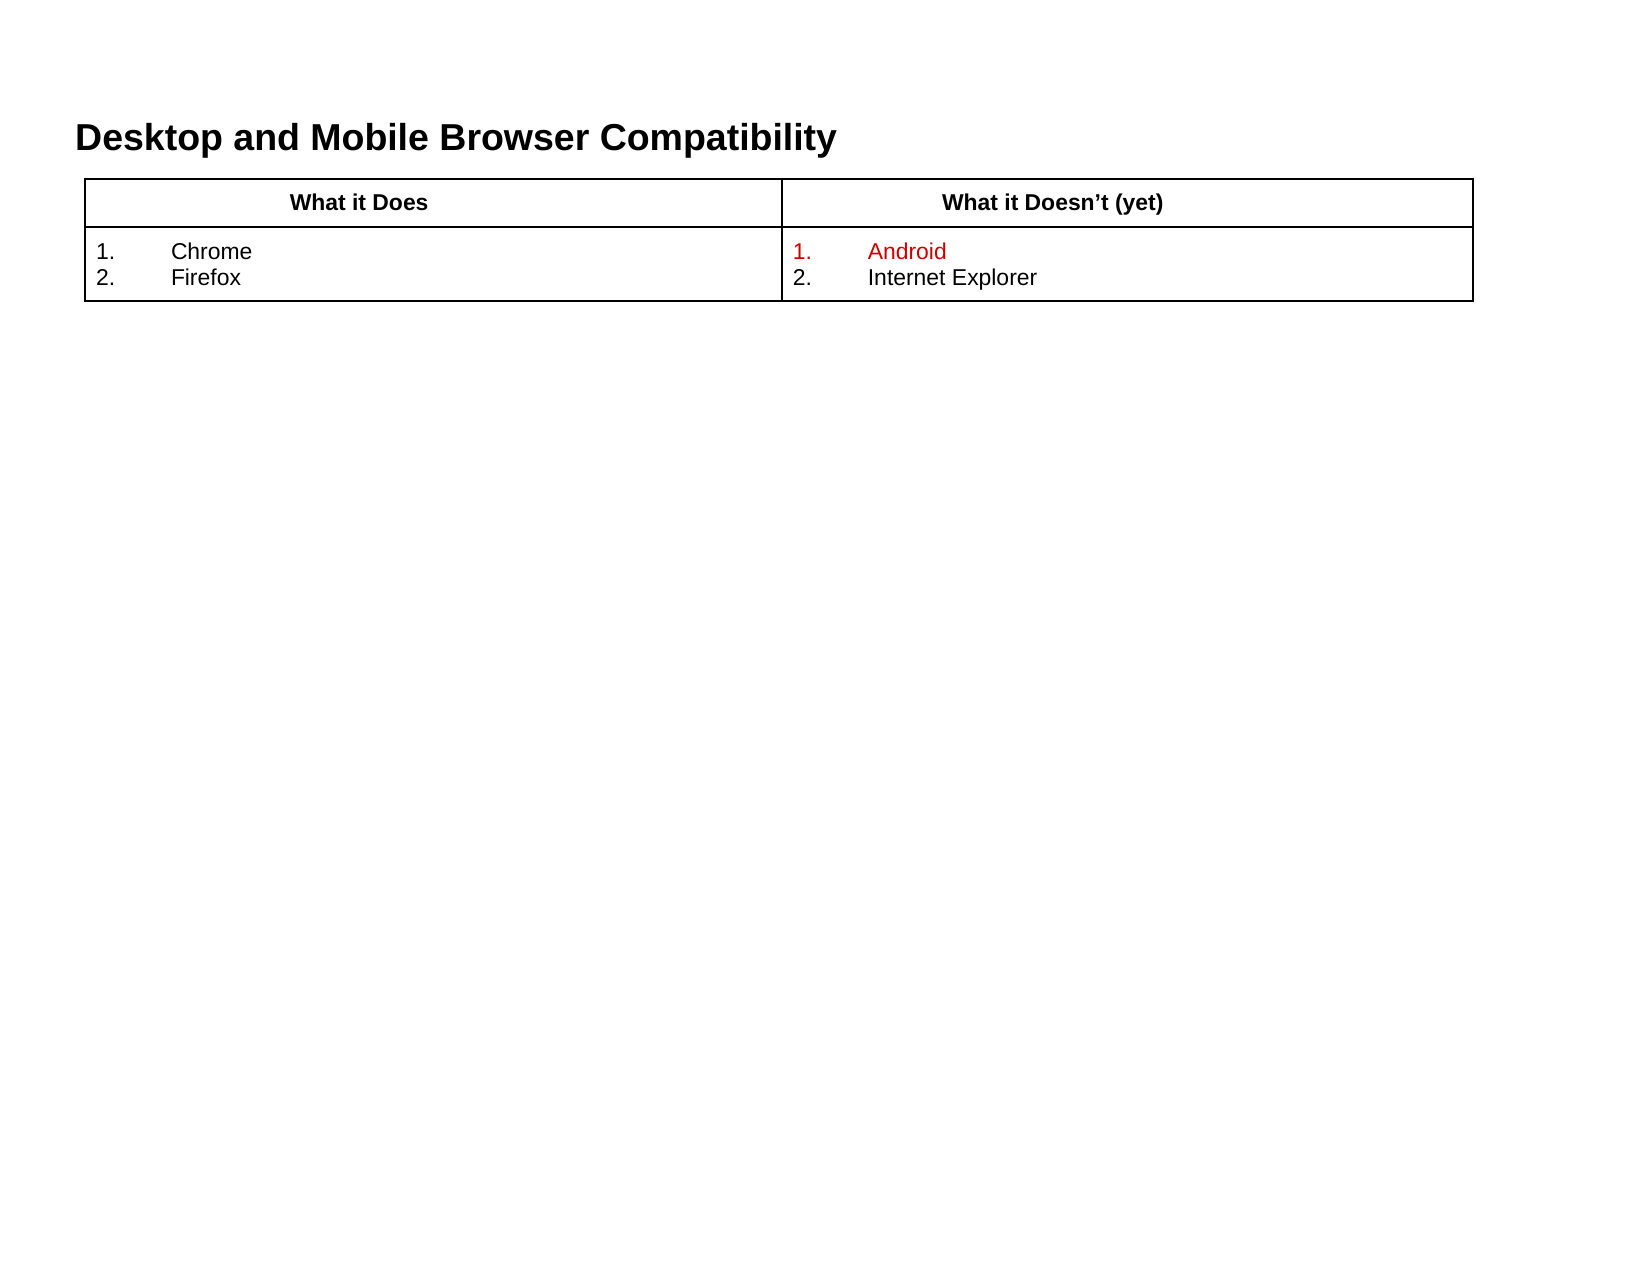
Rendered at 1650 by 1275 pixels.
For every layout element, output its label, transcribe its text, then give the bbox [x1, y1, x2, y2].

subtitle Desktop and Mobile Browser Compatibility [75, 117, 1312, 159]
table_header What it Doesn’t (yet) [783, 180, 1472, 226]
table_cell Android Internet Explorer [783, 228, 1472, 300]
table_cell Chrome Firefox [86, 228, 781, 300]
table_header What it Does [86, 180, 781, 226]
